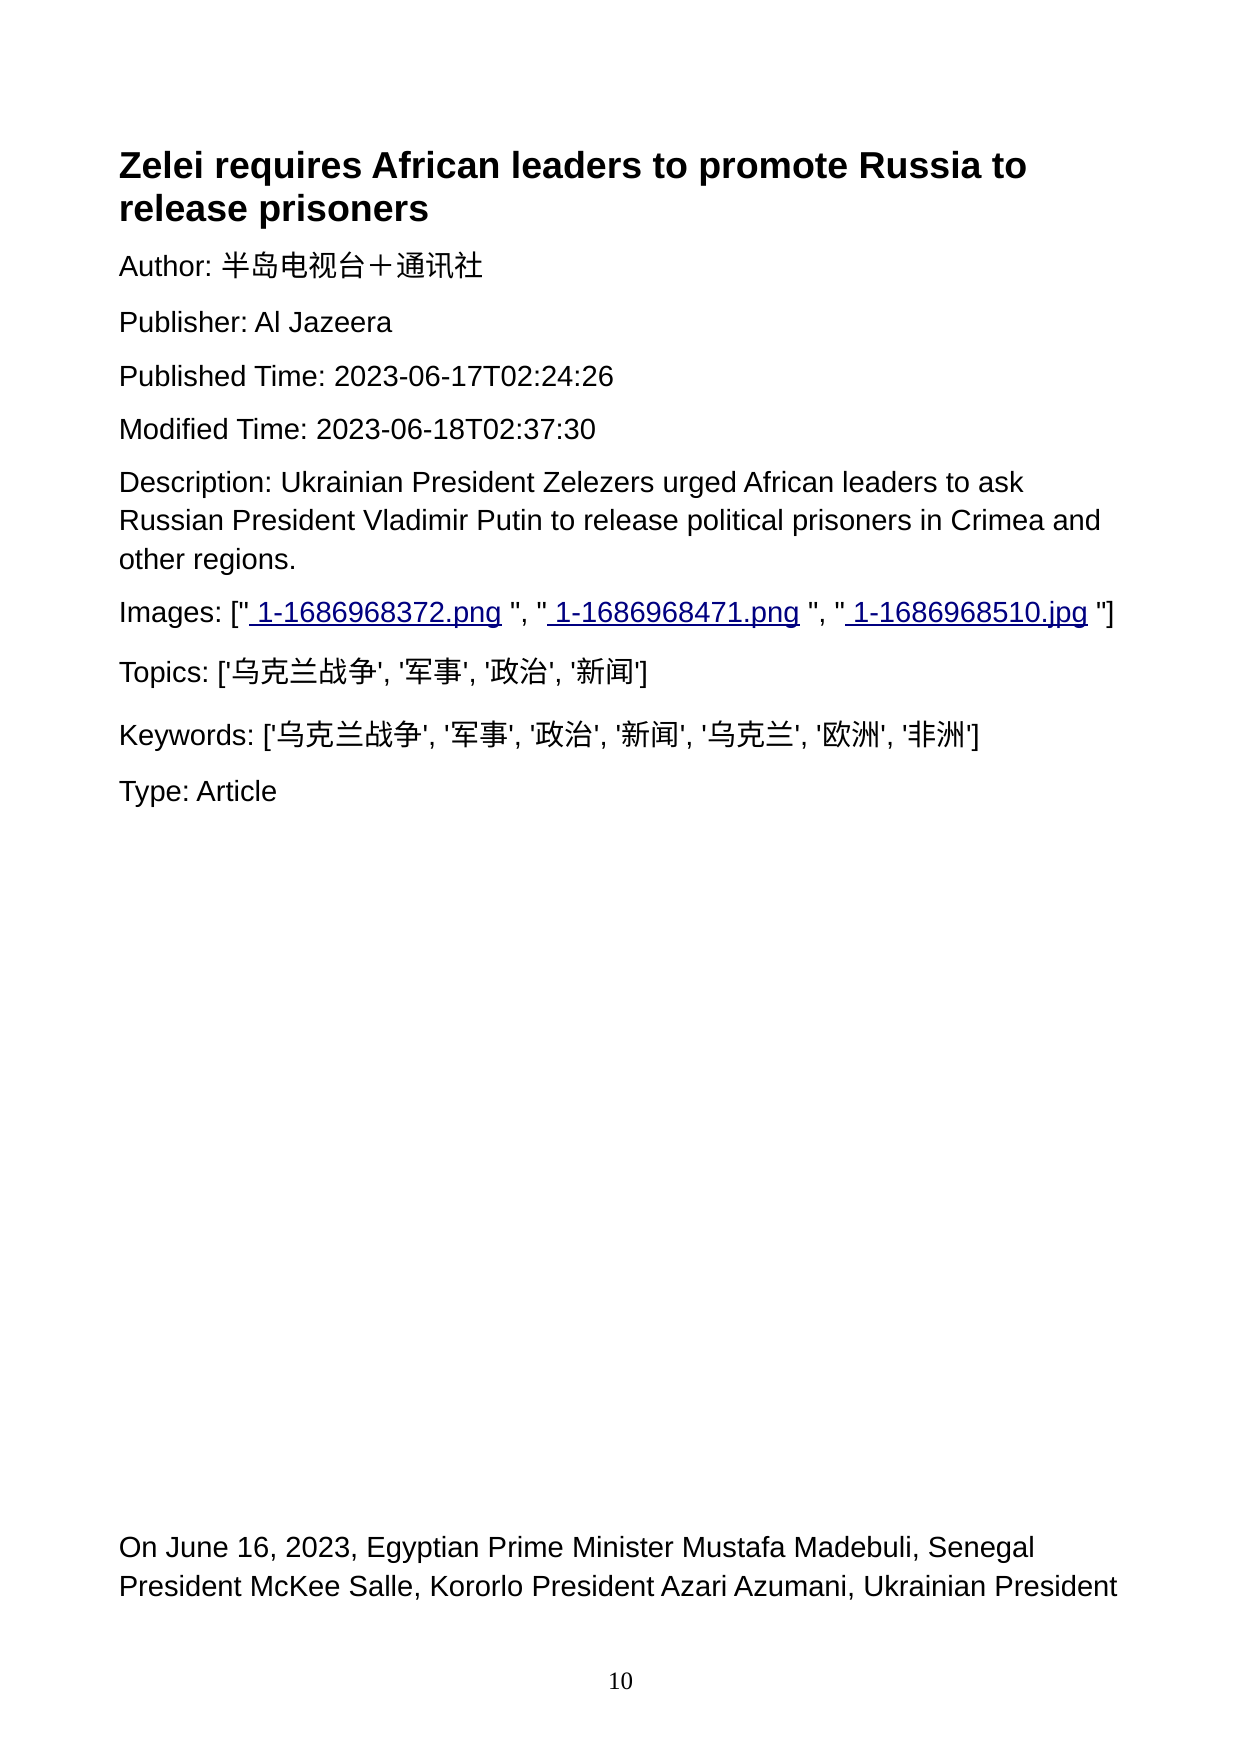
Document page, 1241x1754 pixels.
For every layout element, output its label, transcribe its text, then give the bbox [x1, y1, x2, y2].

text Publisher: Al Jazeera [118, 305, 1122, 339]
text Description: Ukrainian President Zelezers urged African leaders to ask Russian President Vladimir Putin to release political prisoners in Crimea and other regions. [118, 465, 1122, 575]
text Images: [" 1-1686968372.png ", " 1-1686968471.png ", " 1-1686968510.jpg "] [118, 595, 1122, 628]
text Type: Article [118, 774, 1122, 808]
text Published Time: 2023-06-17T02:24:26 [118, 358, 1122, 392]
text On June 16, 2023, Egyptian Prime Minister Mustafa Madebuli, Senegal President McKee Salle, Kororlo President Azari Azumani, Ukrainian President [118, 827, 1122, 1603]
text Topics: ['乌克兰战争', '军事', '政治', '新闻'] [118, 648, 1122, 690]
text Author: 半岛电视台＋通讯社 [118, 242, 1122, 284]
text Modified Time: 2023-06-18T02:37:30 [118, 412, 1122, 445]
text Keywords: ['乌克兰战争', '军事', '政治', '新闻', '乌克兰', '欧洲', '非洲'] [118, 711, 1122, 753]
subtitle Zelei requires African leaders to promote Russia to release prisoners [118, 143, 1122, 230]
